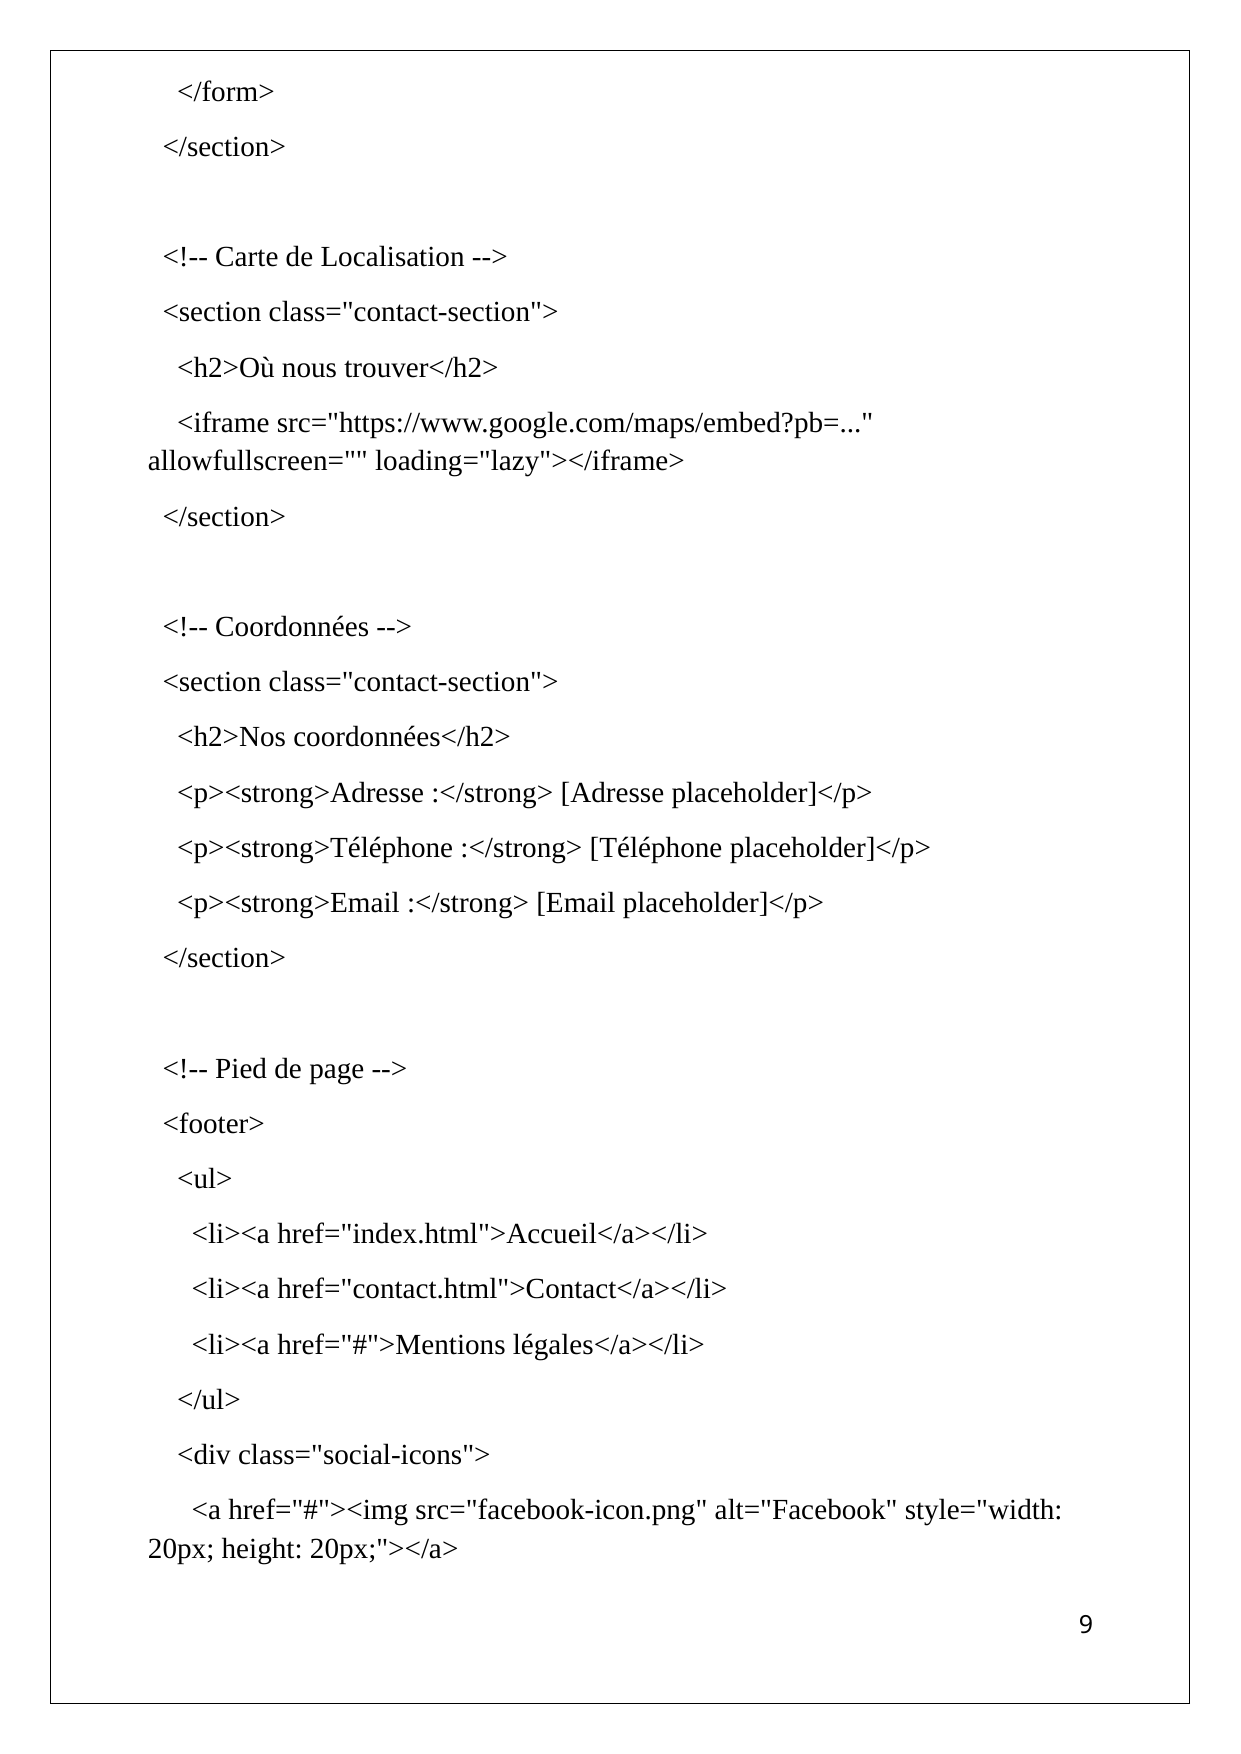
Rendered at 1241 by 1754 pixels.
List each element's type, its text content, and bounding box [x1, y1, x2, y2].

text <p><strong>Téléphone :</strong> [Téléphone placeholder]</p> [148, 830, 1093, 863]
text </section> [148, 940, 1093, 974]
text <footer> [148, 1106, 1093, 1139]
text <h2>Nos coordonnées</h2> [148, 719, 1093, 753]
text </section> [148, 129, 1093, 162]
text <section class="contact-section"> [148, 664, 1093, 698]
text <iframe src="https://www.google.com/maps/embed?pb=..." allowfullscreen="" loading="lazy"></iframe> [148, 405, 1093, 477]
text <!-- Pied de page --> [148, 1051, 1093, 1084]
text <!-- Carte de Localisation --> [148, 239, 1093, 273]
text <a href="#"><img src="facebook-icon.png" alt="Facebook" style="width: 20px; height: 20px;"></a> [148, 1492, 1093, 1564]
text <p><strong>Adresse :</strong> [Adresse placeholder]</p> [148, 775, 1093, 808]
text <div class="social-icons"> [148, 1437, 1093, 1471]
text <li><a href="#">Mentions légales</a></li> [148, 1327, 1093, 1360]
text </ul> [148, 1382, 1093, 1416]
text <li><a href="index.html">Accueil</a></li> [148, 1216, 1093, 1250]
text </section> [148, 499, 1093, 532]
text <h2>Où nous trouver</h2> [148, 350, 1093, 383]
text <!-- Coordonnées --> [148, 609, 1093, 643]
text <ul> [148, 1161, 1093, 1195]
text <section class="contact-section"> [148, 294, 1093, 328]
text <p><strong>Email :</strong> [Email placeholder]</p> [148, 885, 1093, 919]
text </form> [148, 74, 1093, 107]
text <li><a href="contact.html">Contact</a></li> [148, 1272, 1093, 1305]
